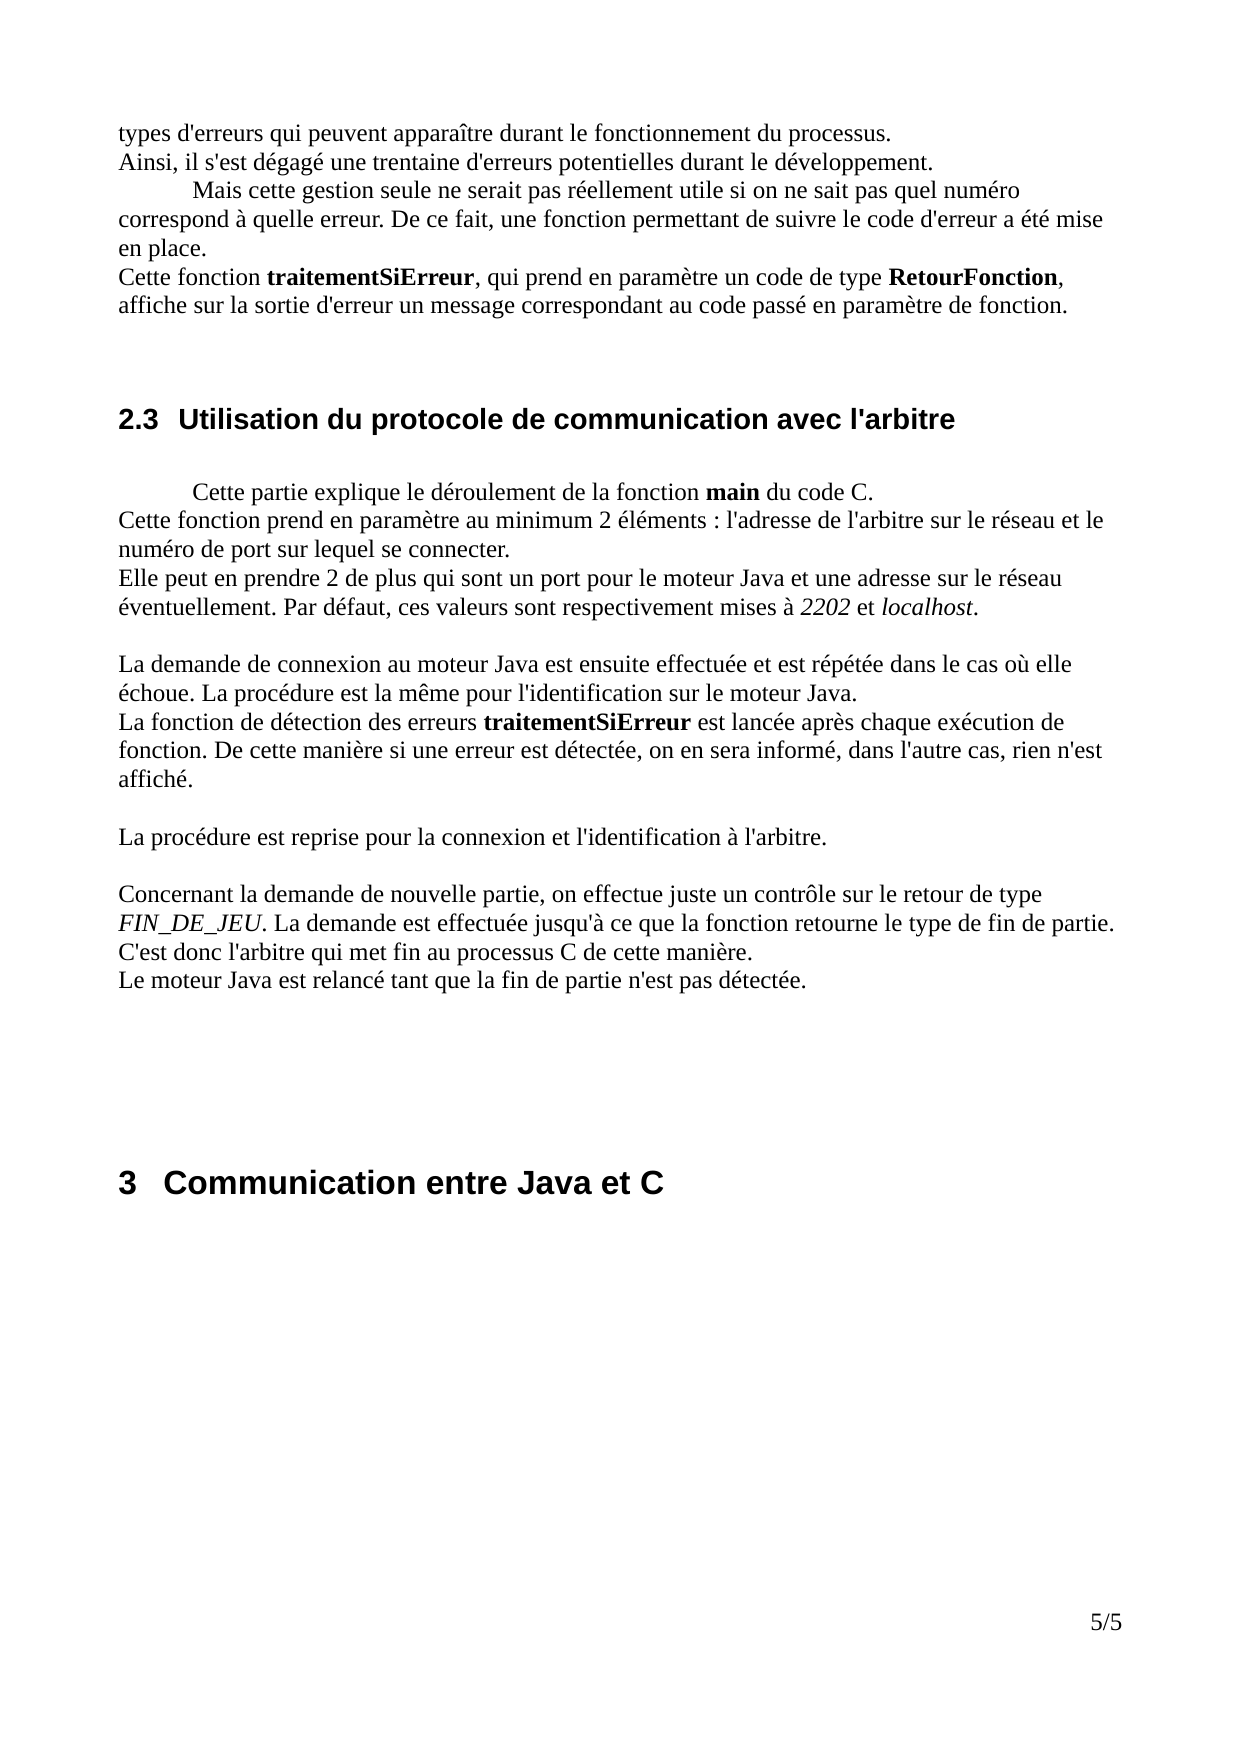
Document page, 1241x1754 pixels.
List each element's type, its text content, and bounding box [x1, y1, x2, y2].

text La demande de connexion au moteur Java est ensuite effectuée et est répétée dans le cas où elle échoue. La procédure est la même pour l'identification sur le moteur Java. [118, 649, 1122, 707]
text La fonction de détection des erreurs traitementSiErreur est lancée après chaque exécution de fonction. De cette manière si une erreur est détectée, on en sera informé, dans l'autre cas, rien n'est affiché. [118, 707, 1122, 793]
text Elle peut en prendre 2 de plus qui sont un port pour le moteur Java et une adresse sur le réseau éventuellement. Par défaut, ces valeurs sont respectivement mises à 2202 et localhost. [118, 563, 1122, 620]
text Cette fonction traitementSiErreur, qui prend en paramètre un code de type RetourFonction, affiche sur la sortie d'erreur un message correspondant au code passé en paramètre de fonction. [118, 262, 1122, 319]
text Ainsi, il s'est dégagé une trentaine d'erreurs potentielles durant le développement. [118, 147, 1122, 176]
text types d'erreurs qui peuvent apparaître durant le fonctionnement du processus. [118, 118, 1122, 147]
text Le moteur Java est relancé tant que la fin de partie n'est pas détectée. [118, 965, 1122, 994]
text Concernant la demande de nouvelle partie, on effectue juste un contrôle sur le retour de type FIN_DE_JEU. La demande est effectuée jusqu'à ce que la fonction retourne le type de fin de partie. C'est donc l'arbitre qui met fin au processus C de cette manière. [118, 879, 1122, 965]
text La procédure est reprise pour la connexion et l'identification à l'arbitre. [118, 822, 1122, 850]
text Cette partie explique le déroulement de la fonction main du code C. [118, 477, 1122, 505]
text Cette fonction prend en paramètre au minimum 2 éléments : l'adresse de l'arbitre sur le réseau et le numéro de port sur lequel se connecter. [118, 505, 1122, 563]
text Mais cette gestion seule ne serait pas réellement utile si on ne sait pas quel numéro correspond à quelle erreur. De ce fait, une fonction permettant de suivre le code d'erreur a été mise en place. [118, 176, 1122, 262]
subtitle Utilisation du protocole de communication avec l'arbitre [118, 402, 1122, 435]
subtitle Communication entre Java et C [118, 1163, 1122, 1202]
